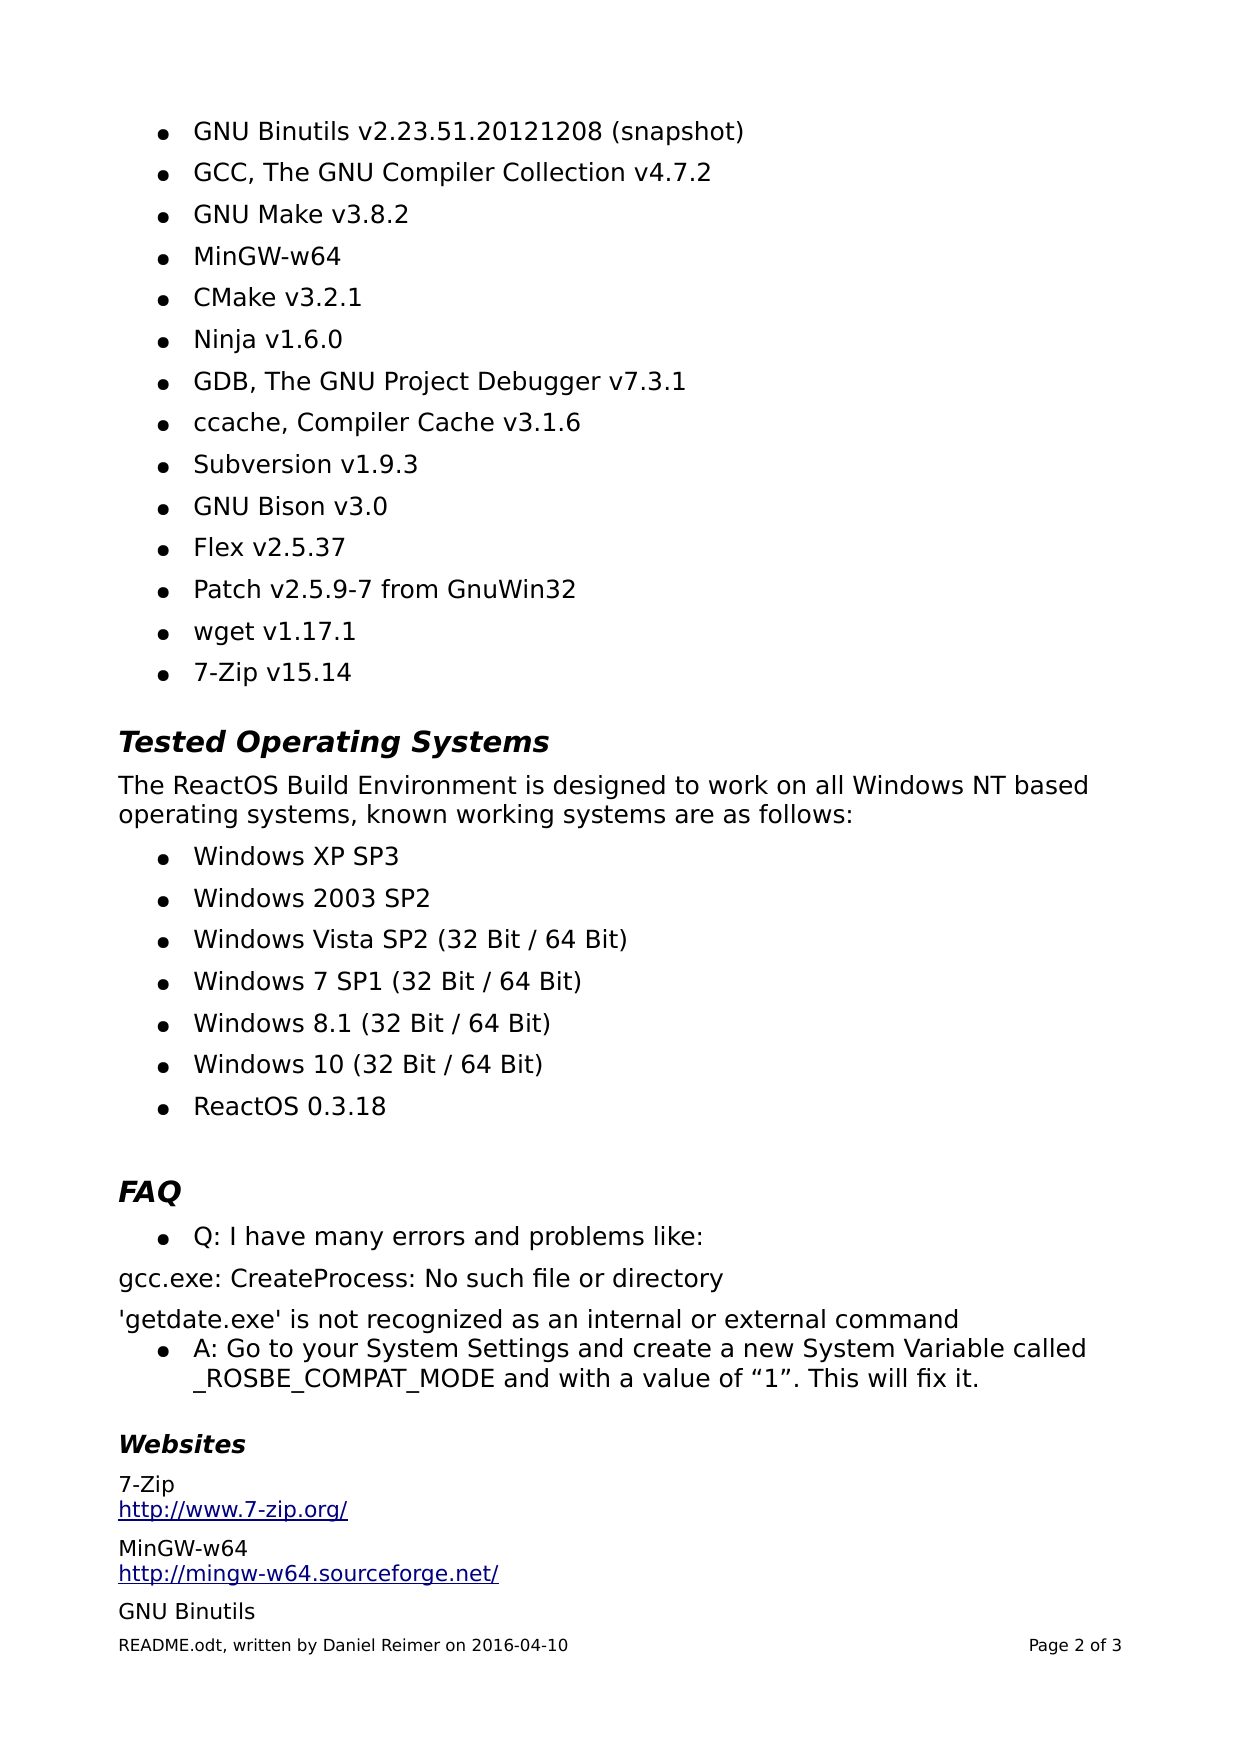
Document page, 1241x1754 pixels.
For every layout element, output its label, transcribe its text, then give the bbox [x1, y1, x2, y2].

list MinGW-w64 [156, 242, 1122, 271]
list Flex v2.5.37 [156, 533, 1122, 562]
list Ninja v1.6.0 [156, 325, 1122, 354]
list Patch v2.5.9-7 from GnuWin32 [156, 575, 1122, 604]
text The ReactOS Build Environment is designed to work on all Windows NT based operating systems, known working systems are as follows: [118, 771, 1122, 830]
list ReactOS 0.3.18 [156, 1092, 1122, 1121]
list GNU Binutils v2.23.51.20121208 (snapshot) [156, 117, 1122, 146]
list Windows 10 (32 Bit / 64 Bit) [156, 1051, 1122, 1080]
list ccache, Compiler Cache v3.1.6 [156, 408, 1122, 437]
list CMake v3.2.1 [156, 283, 1122, 312]
list wget v1.17.1 [156, 617, 1122, 646]
list Windows 8.1 (32 Bit / 64 Bit) [156, 1009, 1122, 1038]
list A: Go to your System Settings and create a new System Variable called _ROSBE_COMPAT_MODE and with a value of “1”. This will fix it. [156, 1334, 1122, 1393]
list Windows Vista SP2 (32 Bit / 64 Bit) [156, 926, 1122, 955]
list Q: I have many errors and problems like: [156, 1222, 1122, 1251]
list Windows XP SP3 [156, 842, 1122, 871]
list Windows 2003 SP2 [156, 884, 1122, 913]
subtitle Websites [118, 1430, 1122, 1459]
text FAQ [118, 1176, 1122, 1209]
list GDB, The GNU Project Debugger v7.3.1 [156, 367, 1122, 396]
list GNU Bison v3.0 [156, 492, 1122, 521]
list GNU Make v3.8.2 [156, 200, 1122, 229]
list GCC, The GNU Compiler Collection v4.7.2 [156, 158, 1122, 187]
list 7-Zip v15.14 [156, 658, 1122, 687]
subtitle Tested Operating Systems [118, 725, 1122, 759]
text gcc.exe: CreateProcess: No such file or directory [118, 1264, 1122, 1293]
text MinGW-w64 http://mingw-w64.sourceforge.net/ [118, 1536, 1122, 1587]
text 'getdate.exe' is not recognized as an internal or external command [118, 1305, 1122, 1334]
list Windows 7 SP1 (32 Bit / 64 Bit) [156, 967, 1122, 996]
text 7-Zip http://www.7-zip.org/ [118, 1472, 1122, 1523]
text GNU Binutils [118, 1599, 1122, 1625]
list Subversion v1.9.3 [156, 450, 1122, 479]
